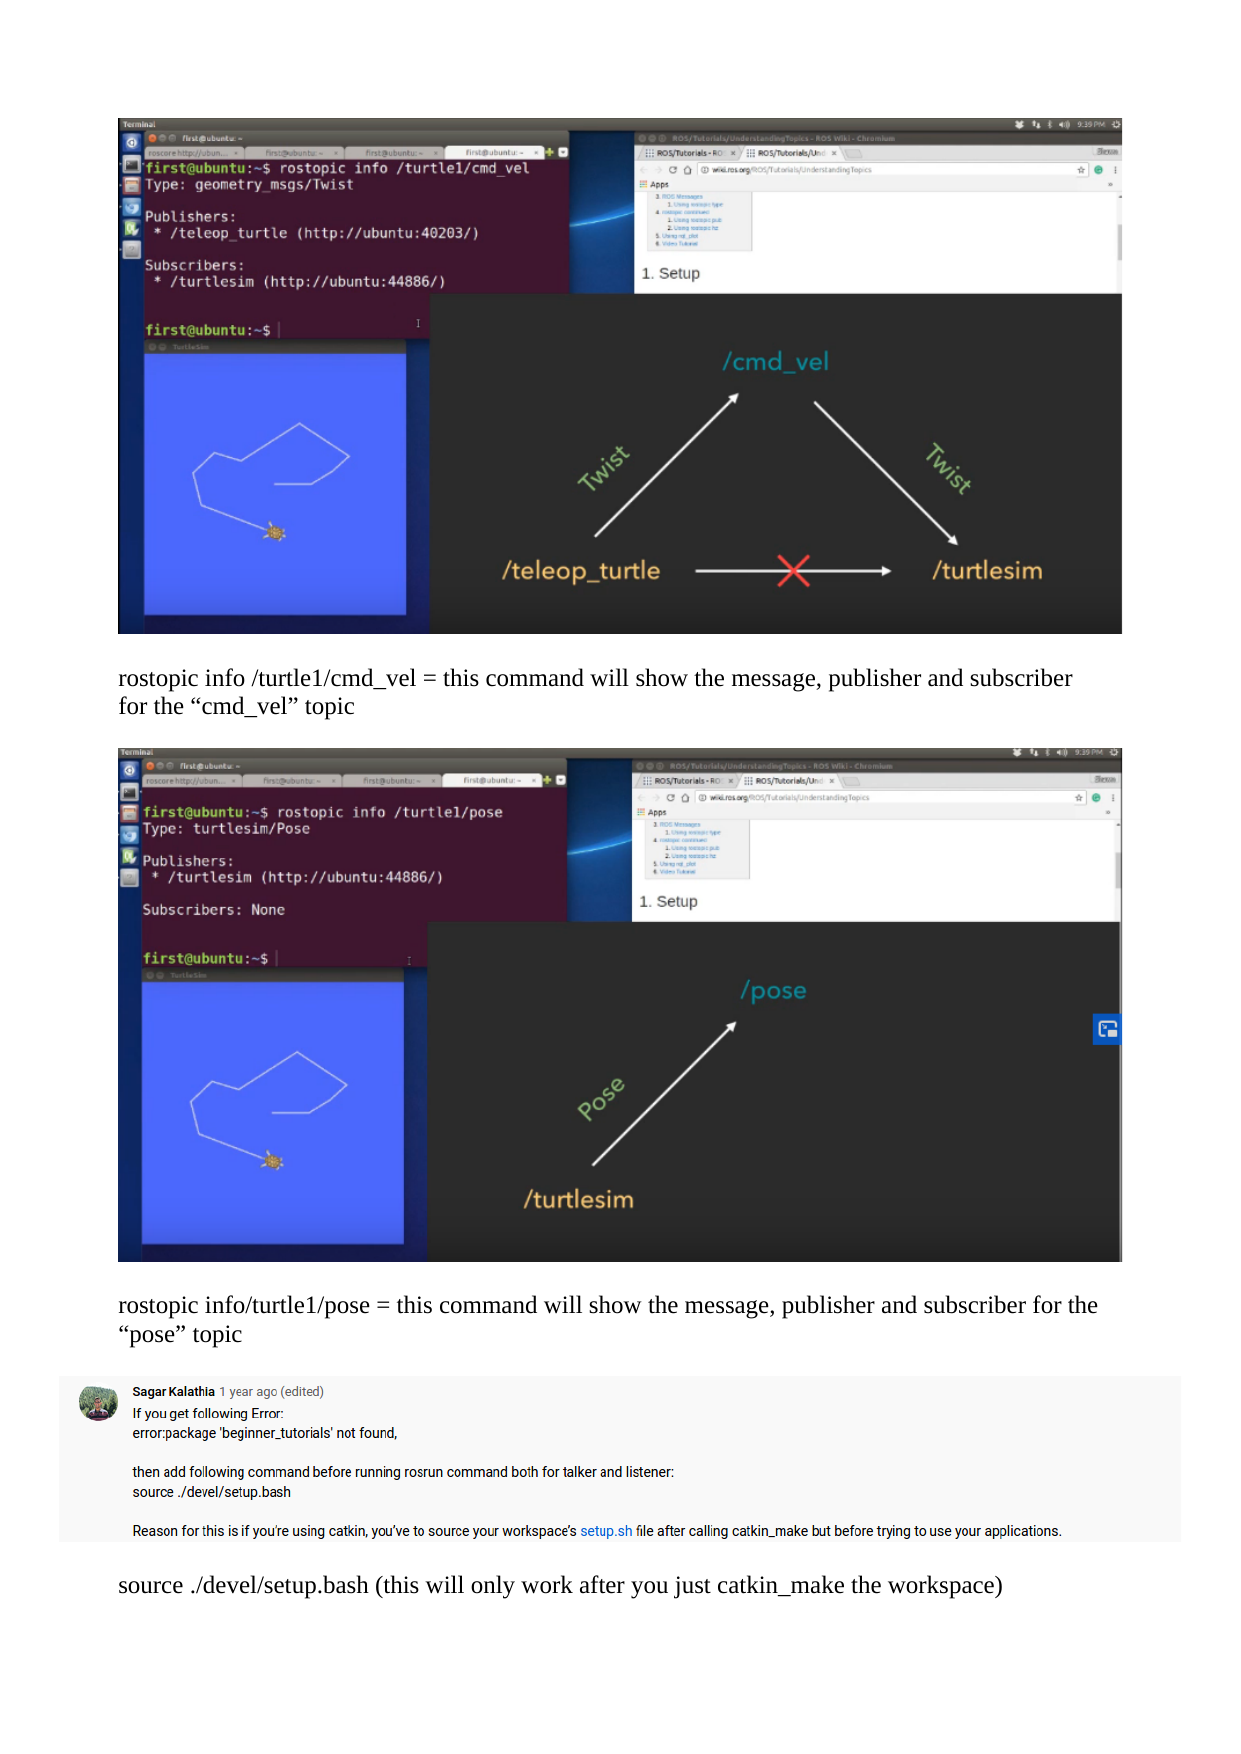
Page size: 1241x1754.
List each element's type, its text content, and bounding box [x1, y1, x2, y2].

text rostopic info/turtle1/pose = this command will show the message, publisher and subscriber for the [118, 1290, 1122, 1319]
text rostopic info /turtle1/cmd_vel = this command will show the message, publisher and subscriber [118, 663, 1122, 691]
text for the “cmd_vel” topic [118, 691, 1122, 720]
picture [118, 748, 1123, 1262]
picture [59, 1376, 1182, 1542]
text source ./devel/setup.bash (this will only work after you just catkin_make the workspace) [118, 1570, 1122, 1599]
text “pose” topic [118, 1319, 1122, 1347]
picture [118, 118, 1123, 634]
